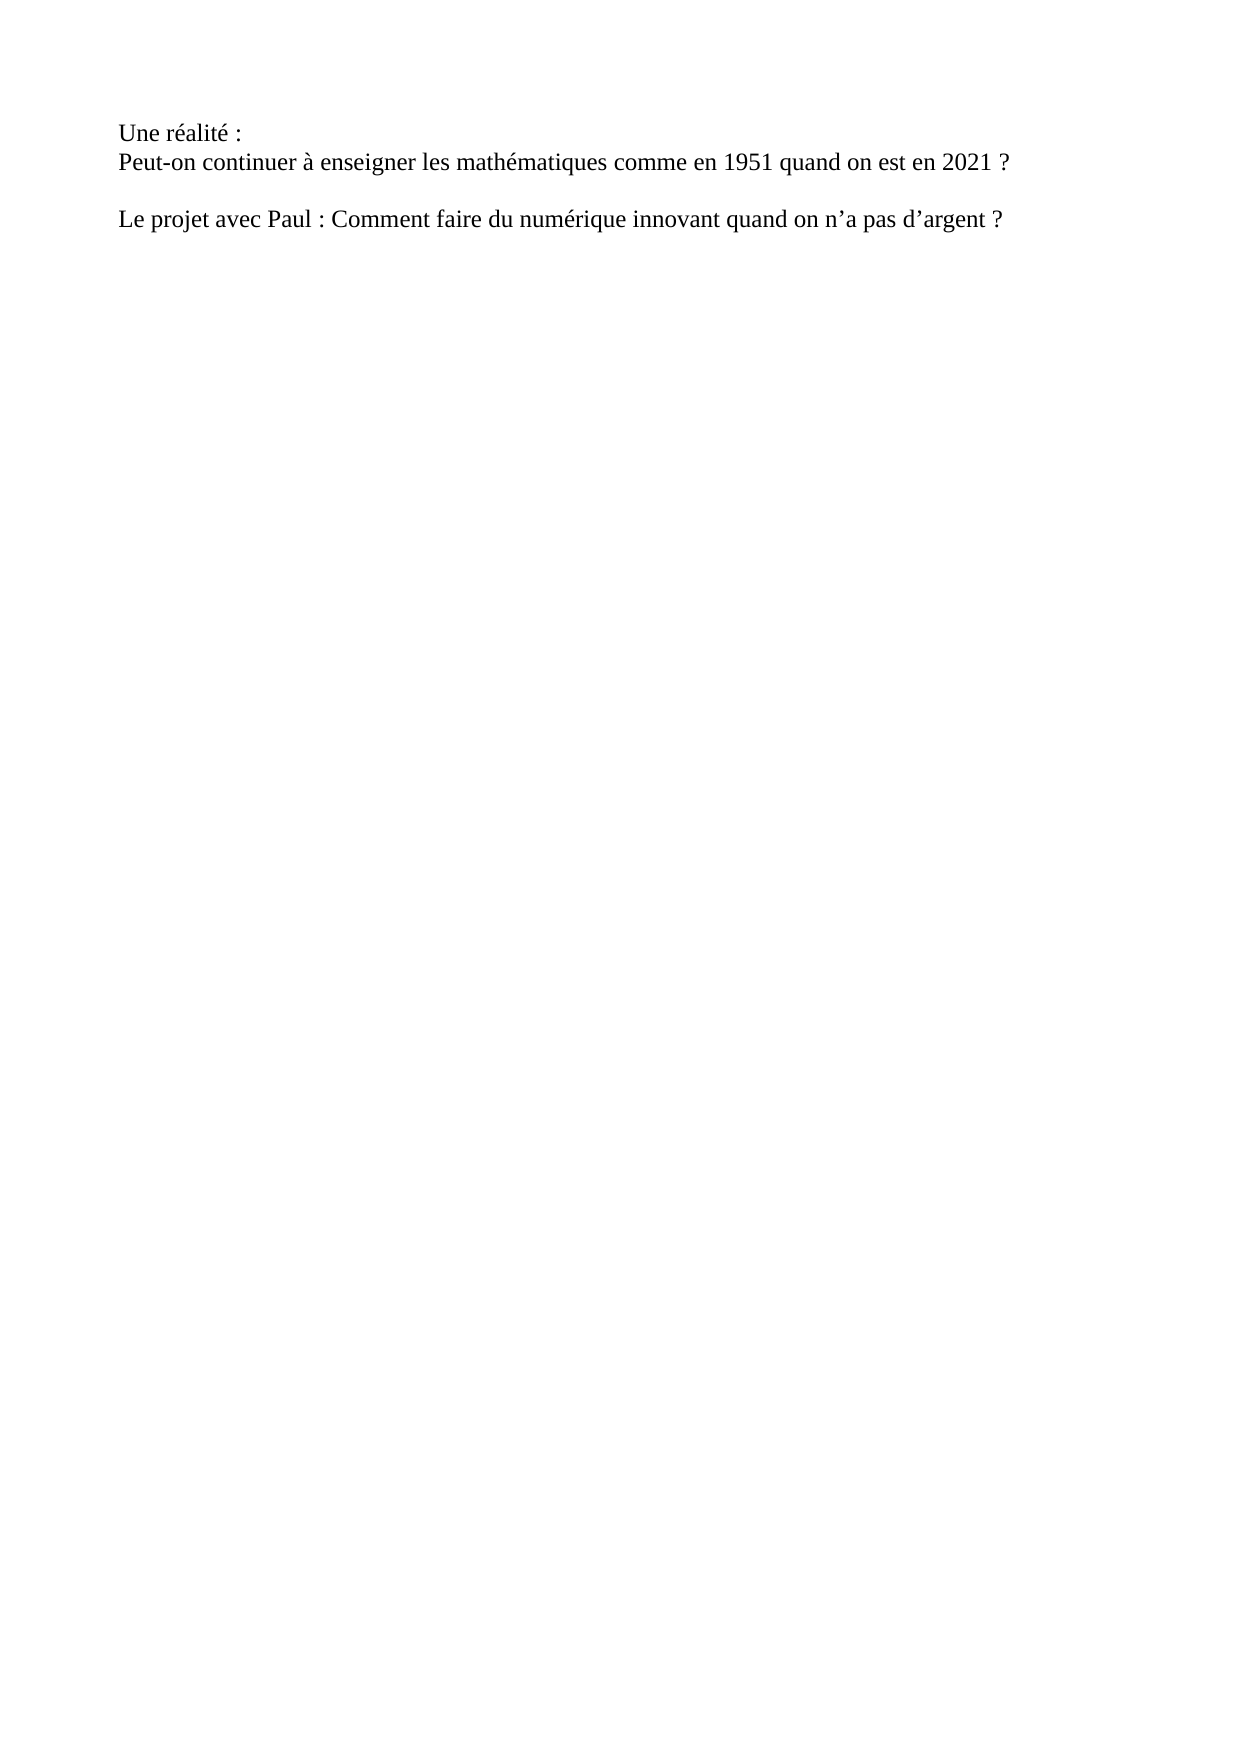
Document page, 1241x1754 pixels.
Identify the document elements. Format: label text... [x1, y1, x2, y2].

text Peut-on continuer à enseigner les mathématiques comme en 1951 quand on est en 2021 ? [118, 147, 1122, 176]
text Le projet avec Paul : Comment faire du numérique innovant quand on n’a pas d’argent ? [118, 204, 1122, 233]
text Une réalité : [118, 118, 1122, 147]
